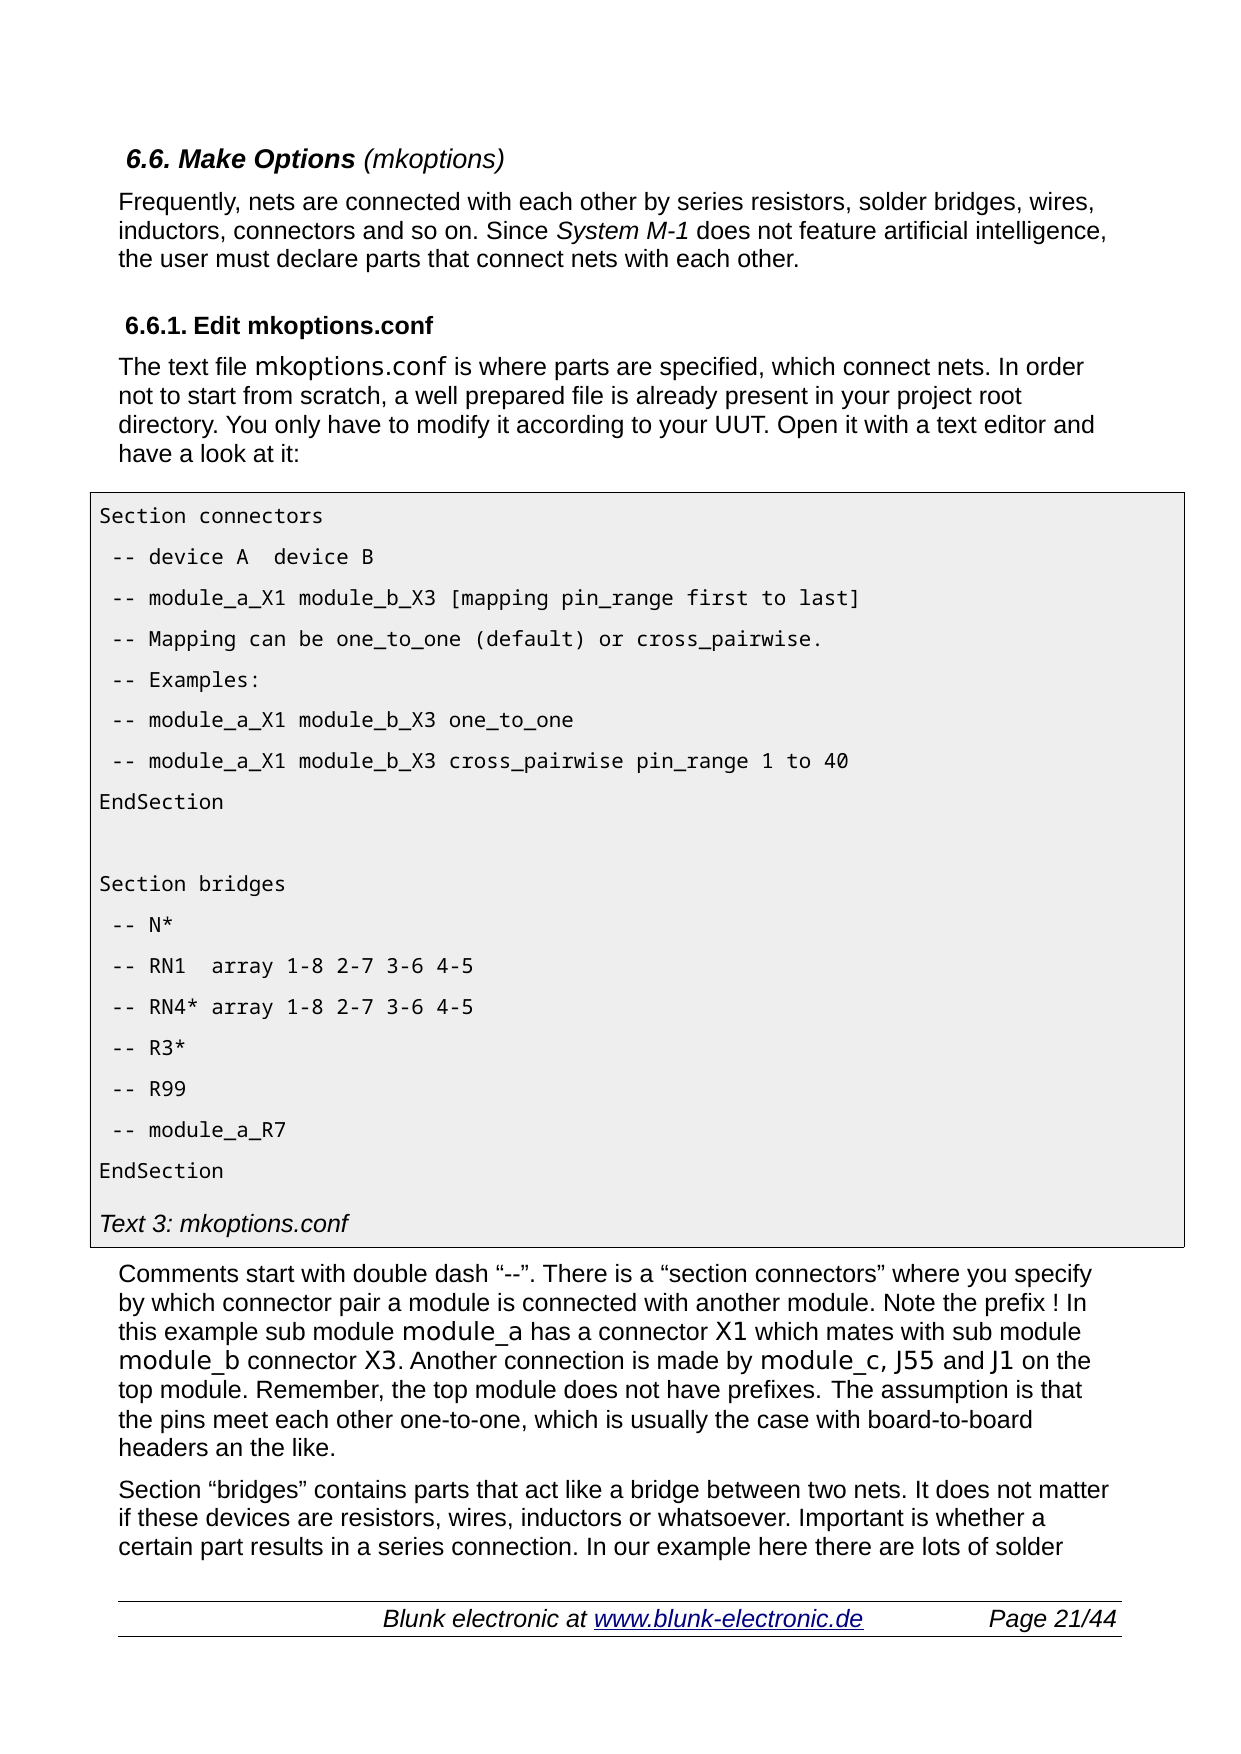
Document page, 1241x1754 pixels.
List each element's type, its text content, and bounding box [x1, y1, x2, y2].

text -- R99 [98, 1074, 1175, 1102]
text -- module_a_X1 module_b_X3 one_to_one [98, 706, 1175, 734]
text -- R3* [98, 1033, 1175, 1062]
text The text file mkoptions.conf is where parts are specified, which connect nets. In order not to start from scratch, a well prepared file is already present in your project root directory. You only have to modify it according to your UUT. Open it with a text editor and have a look at it: [118, 352, 1122, 467]
text -- Examples: [98, 665, 1175, 693]
text Section “bridges” contains parts that act like a bridge between two nets. It does not matter if these devices are resistors, wires, inductors or whatsoever. Important is whether a certain part results in a series connection. In our example here there are lots of solder [118, 1474, 1122, 1561]
text -- N* [98, 910, 1175, 939]
text -- module_a_R7 [98, 1115, 1175, 1143]
text Section connectors [98, 501, 1175, 529]
text Section bridges [98, 869, 1175, 898]
text Comments start with double dash “--”. There is a “section connectors” where you specify by which connector pair a module is connected with another module. Note the prefix ! In this example sub module module_a has a connector X1 which mates with sub module module_b connector X3. Another connection is made by module_c, J55 and J1 on the top module. Remember, the top module does not have prefixes. The assumption is that the pins meet each other one-to-one, which is usually the case with board-to-board headers an the like. [118, 1248, 1122, 1462]
subtitle Make Options (mkoptions) [118, 143, 1122, 174]
text Frequently, nets are connected with each other by series resistors, solder bridges, wires, inductors, connectors and so on. Since System M-1 does not feature artificial intelligence, the user must declare parts that connect nets with each other. [118, 187, 1122, 273]
text EndSection [98, 787, 1175, 816]
text -- device A device B [98, 542, 1175, 570]
text -- Mapping can be one_to_one (default) or cross_pairwise. [98, 624, 1175, 652]
text -- RN4* array 1-8 2-7 3-6 4-5 [98, 992, 1175, 1021]
text [118, 480, 1122, 492]
text EndSection [98, 1156, 1175, 1184]
text Text 3: mkoptions.conf [98, 1209, 1175, 1238]
text -- module_a_X1 module_b_X3 [mapping pin_range first to last] [98, 583, 1175, 611]
text -- module_a_X1 module_b_X3 cross_pairwise pin_range 1 to 40 [98, 747, 1175, 775]
subtitle Edit mkoptions.conf [118, 311, 1122, 339]
text -- RN1 array 1-8 2-7 3-6 4-5 [98, 951, 1175, 980]
